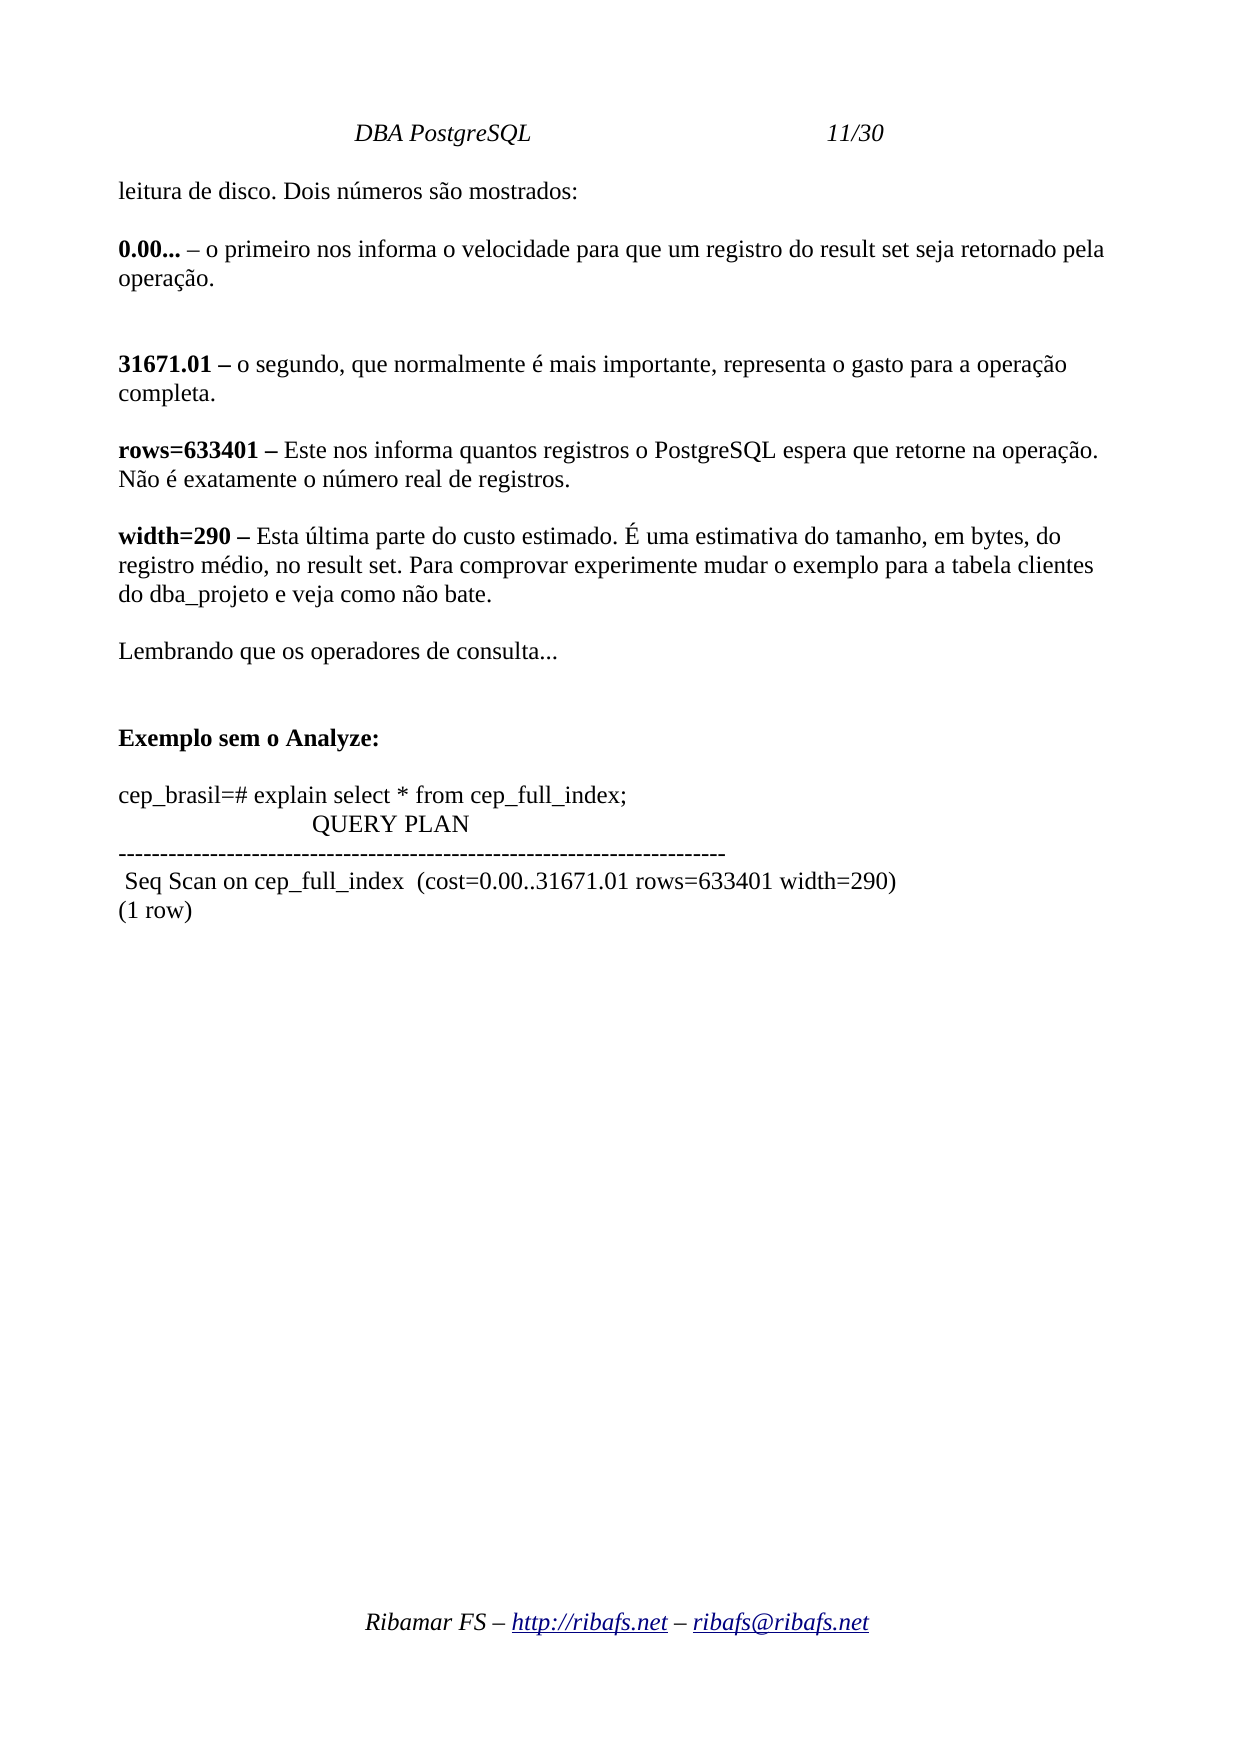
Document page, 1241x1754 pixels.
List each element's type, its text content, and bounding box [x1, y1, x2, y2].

text 31671.01 – o segundo, que normalmente é mais importante, representa o gasto para a operação completa. [118, 320, 1122, 406]
text cep_brasil=# explain select * from cep_full_index; [118, 780, 1122, 809]
text leitura de disco. Dois números são mostrados: [118, 176, 1122, 205]
text ------------------------------------------------------------------------- [118, 838, 1122, 866]
text QUERY PLAN [118, 809, 1122, 838]
text width=290 – Esta última parte do custo estimado. É uma estimativa do tamanho, em bytes, do registro médio, no result set. Para comprovar experimente mudar o exemplo para a tabela clientes do dba_projeto e veja como não bate. [118, 521, 1122, 608]
text Seq Scan on cep_full_index (cost=0.00..31671.01 rows=633401 width=290) [118, 866, 1122, 895]
text 0.00... – o primeiro nos informa o velocidade para que um registro do result set seja retornado pela operação. [118, 234, 1122, 291]
text (1 row) [118, 895, 1122, 924]
text Exemplo sem o Analyze: [118, 723, 1122, 751]
text Lembrando que os operadores de consulta... [118, 636, 1122, 665]
text rows=633401 – Este nos informa quantos registros o PostgreSQL espera que retorne na operação. Não é exatamente o número real de registros. [118, 435, 1122, 493]
